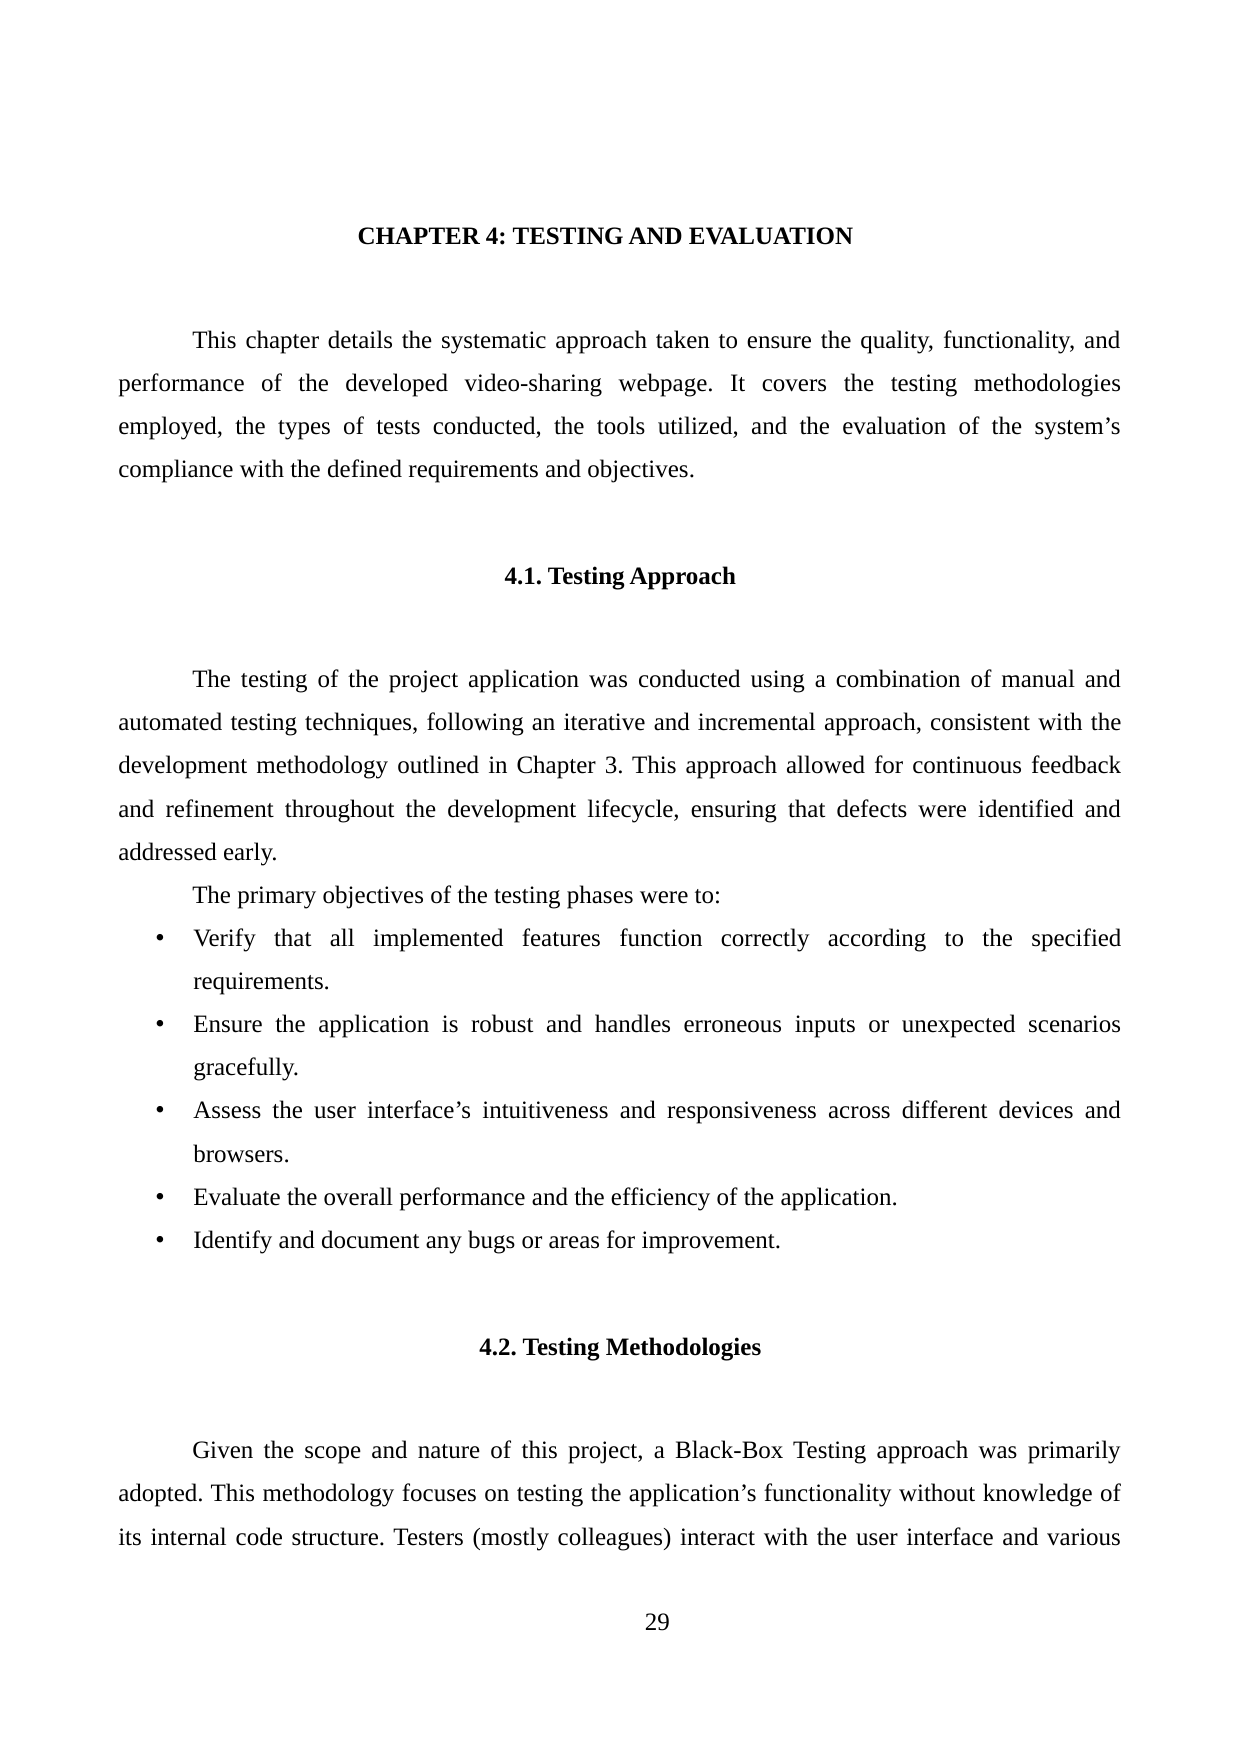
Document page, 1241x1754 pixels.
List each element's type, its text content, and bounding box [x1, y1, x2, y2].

list Identify and document any bugs or areas for improvement. [156, 1225, 1122, 1254]
subtitle CHAPTER 4: Testing and evaluation [148, 221, 1063, 250]
text The testing of the project application was conducted using a combination of manual and automated testing techniques, following an iterative and incremental approach, consistent with the development methodology outlined in Chapter 3. This approach allowed for continuous feedback and refinement throughout the development lifecycle, ensuring that defects were identified and addressed early. [118, 664, 1122, 866]
subtitle 4.2. Testing Methodologies [118, 1332, 1122, 1361]
text Given the scope and nature of this project, a Black-Box Testing approach was primarily adopted. This methodology focuses on testing the application’s functionality without knowledge of its internal code structure. Testers (mostly colleagues) interact with the user interface and various [118, 1435, 1122, 1550]
text The primary objectives of the testing phases were to: [118, 880, 1122, 909]
list Assess the user interface’s intuitiveness and responsiveness across different devices and browsers. [156, 1096, 1122, 1167]
text This chapter details the systematic approach taken to ensure the quality, functionality, and performance of the developed video-sharing webpage. It covers the testing methodologies employed, the types of tests conducted, the tools utilized, and the evaluation of the system’s compliance with the defined requirements and objectives. [118, 325, 1122, 483]
list Ensure the application is robust and handles erroneous inputs or unexpected scenarios gracefully. [156, 1009, 1122, 1081]
list Verify that all implemented features function correctly according to the specified requirements. [156, 923, 1122, 995]
subtitle 4.1. Testing Approach [118, 561, 1122, 590]
list Evaluate the overall performance and the efficiency of the application. [156, 1182, 1122, 1211]
